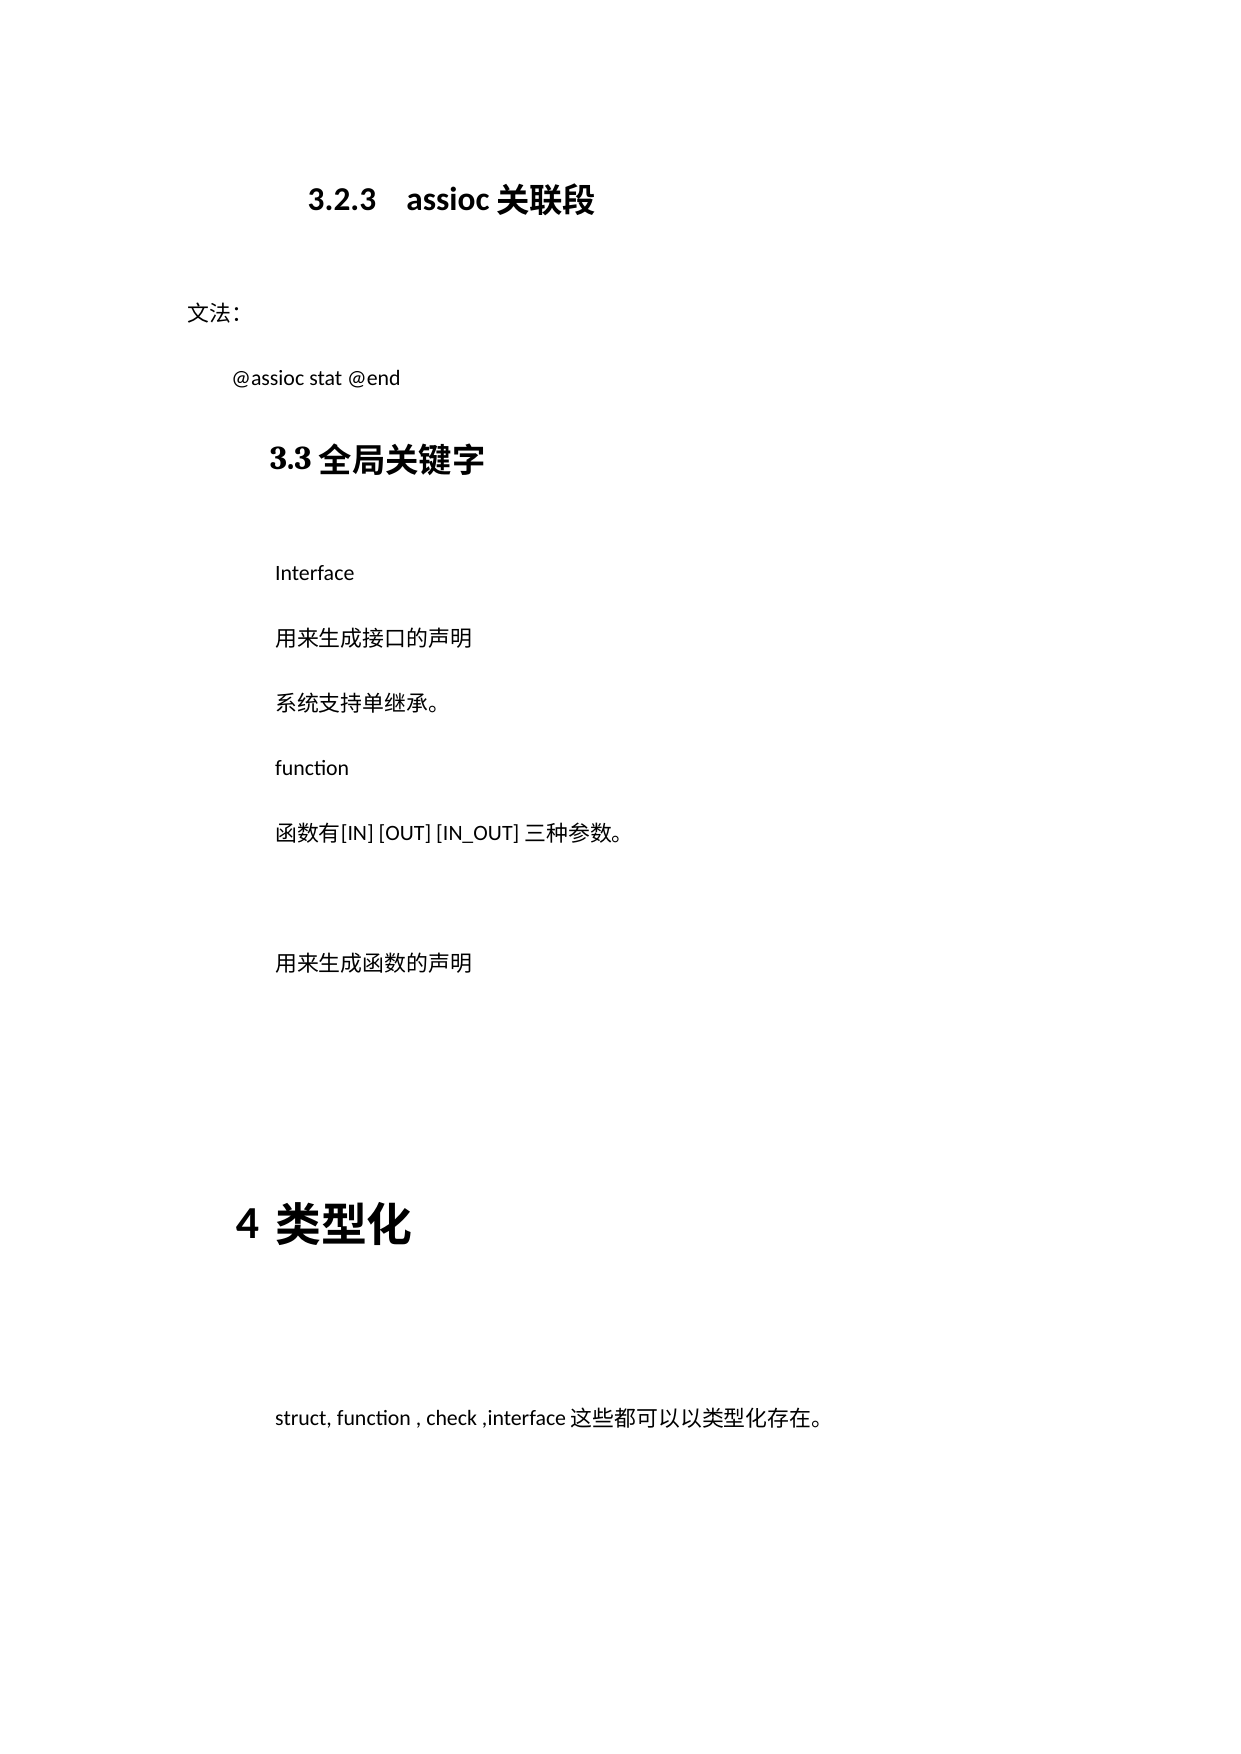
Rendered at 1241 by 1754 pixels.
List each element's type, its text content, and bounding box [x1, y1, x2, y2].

subtitle assioc关联段 [300, 162, 1053, 227]
subtitle 类型化 [225, 1169, 1053, 1267]
subtitle 全局关键字 [262, 422, 1053, 487]
text 用来生成接口的声明 [187, 617, 1053, 649]
text 系统支持单继承。 [187, 682, 1053, 714]
text struct, function , check ,interface这些都可以以类型化存在。 [187, 1397, 1053, 1429]
text 函数有[IN] [OUT] [IN_OUT] 三种参数。 [187, 812, 1053, 844]
text Interface [187, 552, 1053, 584]
text @assioc stat @end [187, 357, 1053, 389]
text 文法： [187, 292, 1053, 324]
text function [187, 747, 1053, 779]
text 用来生成函数的声明 [187, 942, 1053, 974]
